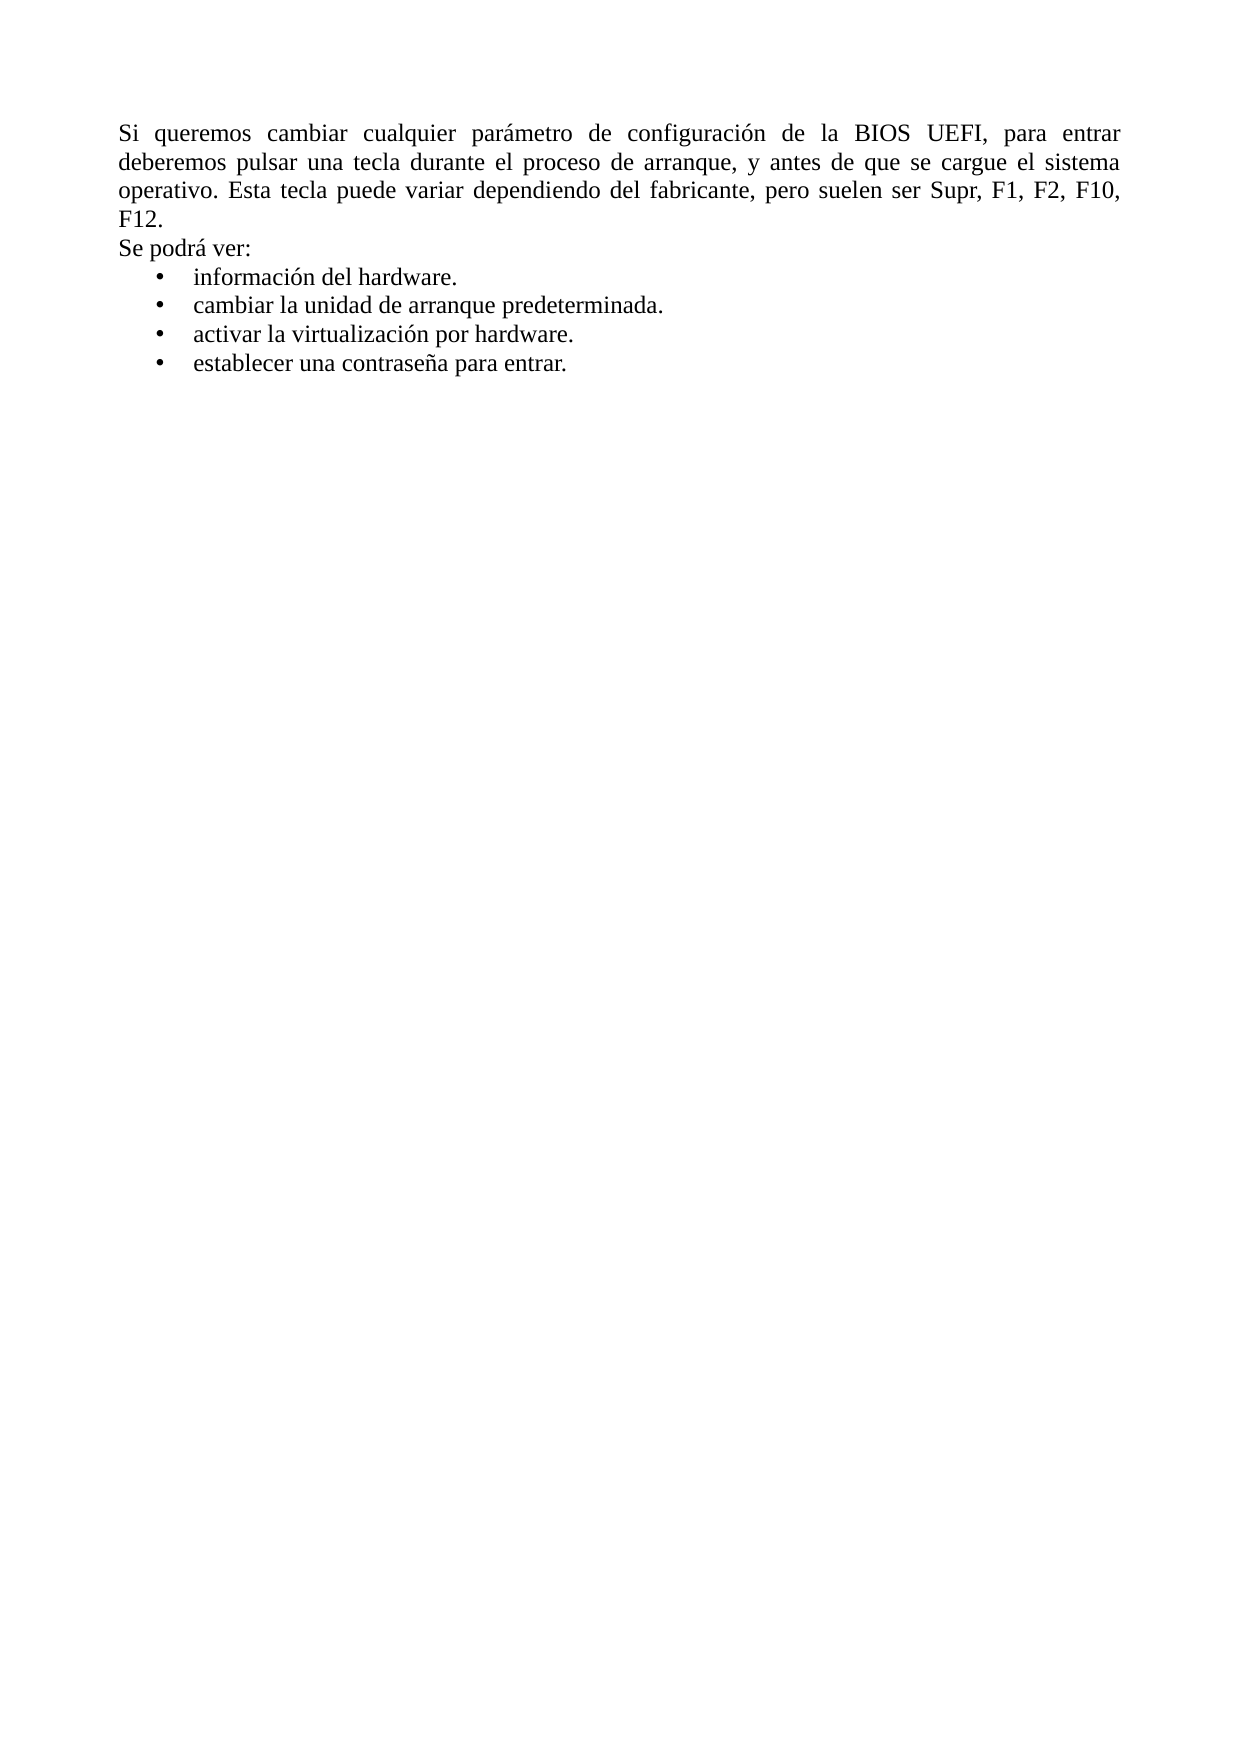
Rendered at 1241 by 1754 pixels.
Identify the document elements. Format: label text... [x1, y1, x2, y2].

list establecer una contraseña para entrar. [156, 348, 1122, 377]
text Se podrá ver: [118, 233, 1122, 262]
list cambiar la unidad de arranque predeterminada. [156, 291, 1122, 319]
list información del hardware. [156, 262, 1122, 291]
list activar la virtualización por hardware. [156, 319, 1122, 348]
text Si queremos cambiar cualquier parámetro de configuración de la BIOS UEFI, para entrar deberemos pulsar una tecla durante el proceso de arranque, y antes de que se cargue el sistema operativo. Esta tecla puede variar dependiendo del fabricante, pero suelen ser Supr, F1, F2, F10, F12. [118, 118, 1122, 233]
